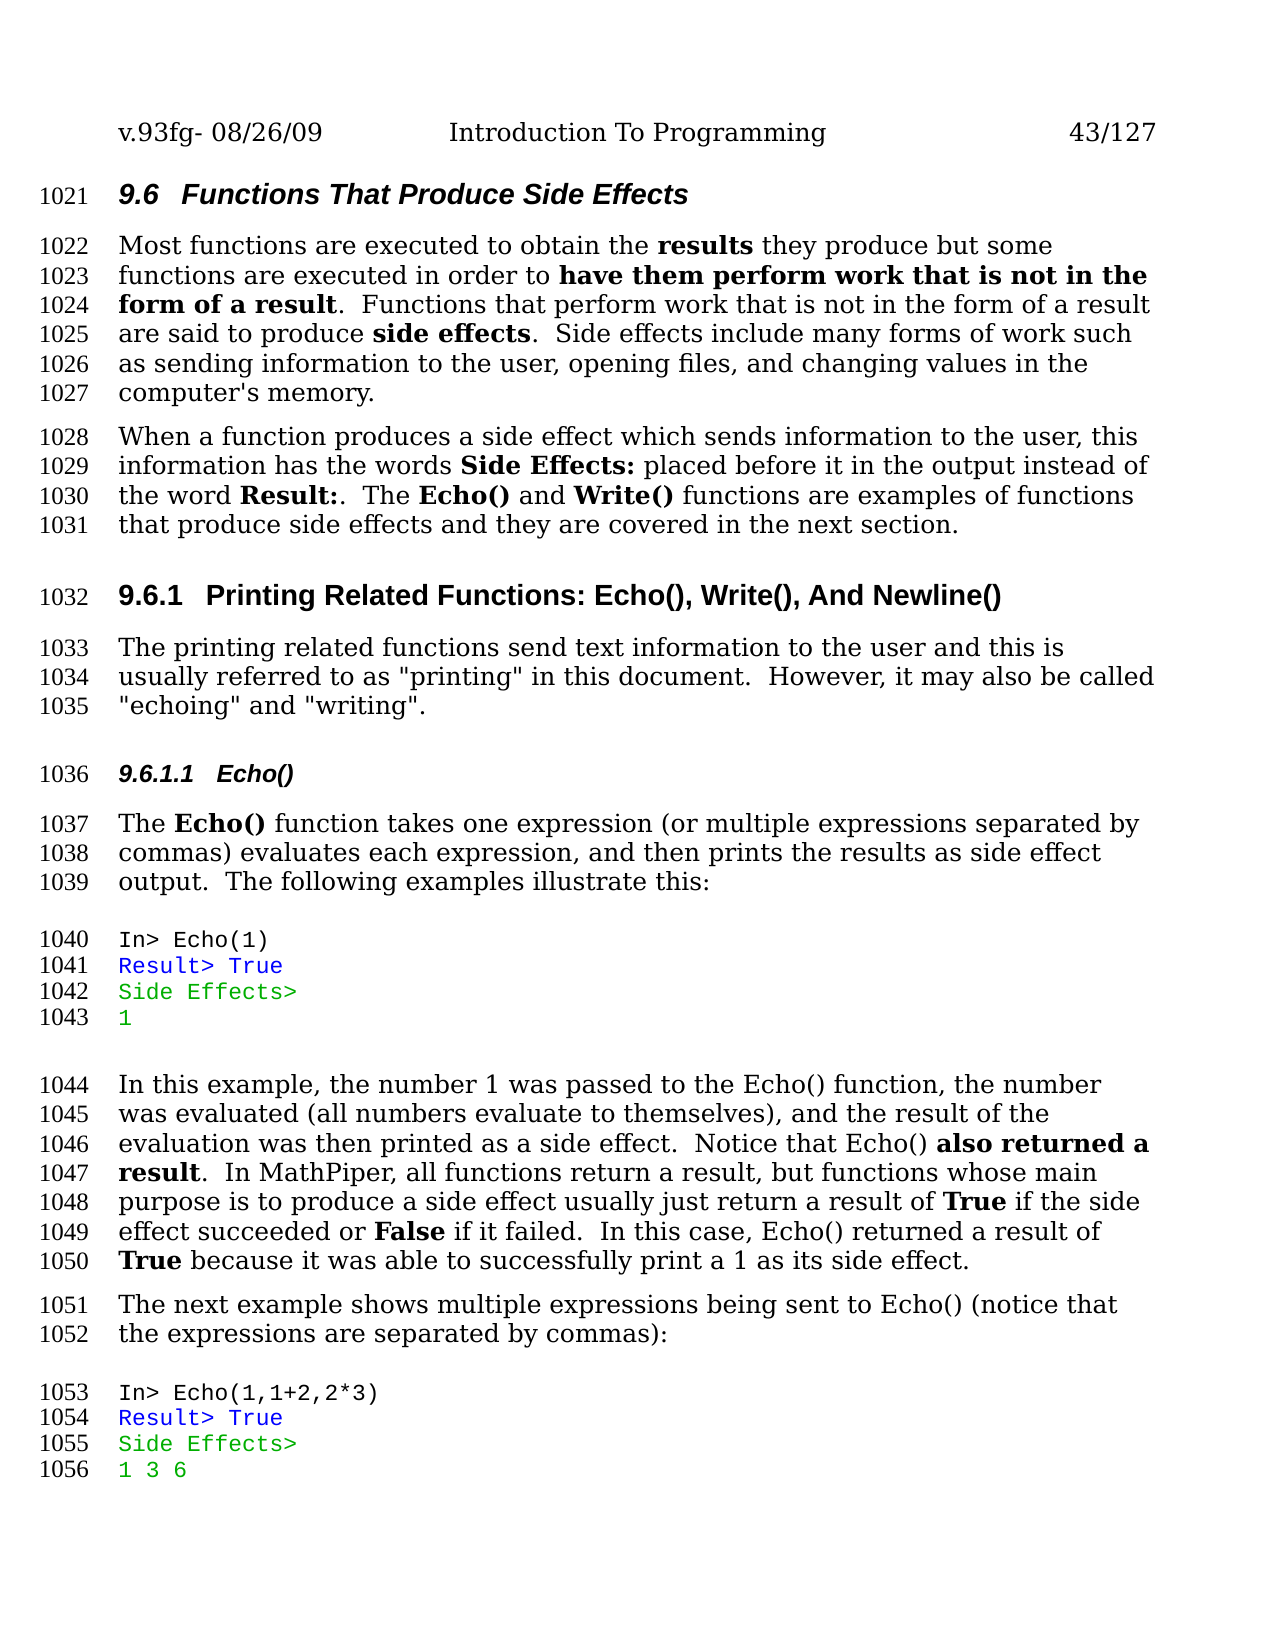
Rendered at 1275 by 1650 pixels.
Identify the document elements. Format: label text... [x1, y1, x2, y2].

subtitle Printing Related Functions: Echo(), Write(), And Newline() [118, 578, 1157, 612]
text The printing related functions send text information to the user and this is usually referred to as "printing" in this document. However, it may also be called "echoing" and "writing". [118, 633, 1157, 720]
text The next example shows multiple expressions being sent to Echo() (notice that the expressions are separated by commas): [118, 1291, 1157, 1349]
text 1 3 6 [118, 1459, 1157, 1484]
text Result> True [118, 954, 1157, 980]
text In> Echo(1) [118, 928, 1157, 954]
text In this example, the number 1 was passed to the Echo() function, the number was evaluated (all numbers evaluate to themselves), and the result of the evaluation was then printed as a side effect. Notice that Echo() also returned a result. In MathPiper, all functions return a result, but functions whose main purpose is to produce a side effect usually just return a result of True if the side effect succeeded or False if it failed. In this case, Echo() returned a result of True because it was able to successfully print a 1 as its side effect. [118, 1070, 1157, 1276]
text Side Effects> [118, 980, 1157, 1006]
text 1 [118, 1006, 1157, 1032]
subtitle Functions That Produce Side Effects [118, 177, 1157, 210]
text Side Effects> [118, 1433, 1157, 1459]
subtitle Echo() [118, 759, 1157, 788]
text The Echo() function takes one expression (or multiple expressions separated by commas) evaluates each expression, and then prints the results as side effect output. The following examples illustrate this: [118, 809, 1157, 896]
text Result> True [118, 1407, 1157, 1433]
text In> Echo(1,1+2,2*3) [118, 1381, 1157, 1407]
text When a function produces a side effect which sends information to the user, this information has the words Side Effects: placed before it in the output instead of the word Result:. The Echo() and Write() functions are examples of functions that produce side effects and they are covered in the next section. [118, 422, 1157, 539]
text Most functions are executed to obtain the results they produce but some functions are executed in order to have them perform work that is not in the form of a result. Functions that perform work that is not in the form of a result are said to produce side effects. Side effects include many forms of work such as sending information to the user, opening files, and changing values in the computer's memory. [118, 231, 1157, 407]
